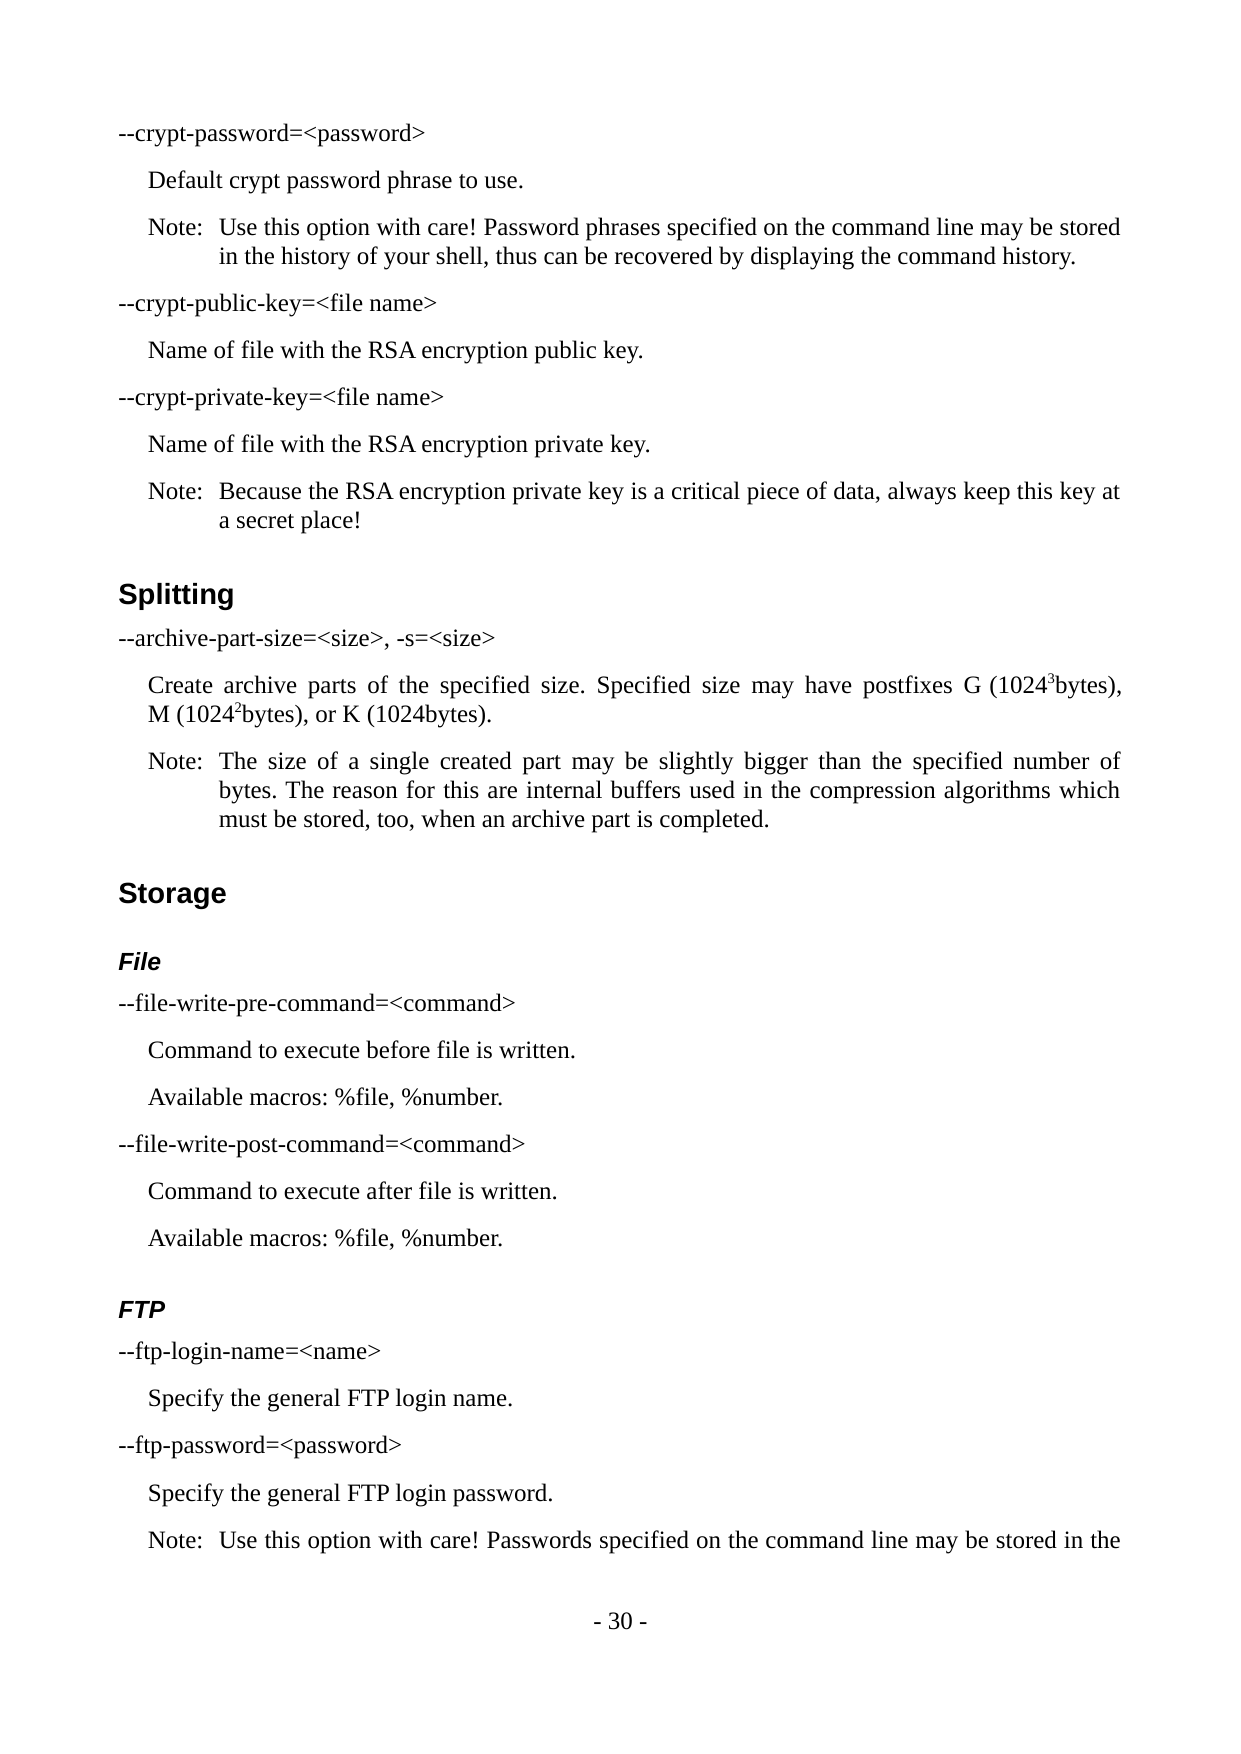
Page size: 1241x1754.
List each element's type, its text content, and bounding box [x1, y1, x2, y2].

text Default crypt password phrase to use. [148, 165, 1122, 194]
title --file-write-post-command=<command> [118, 1129, 1122, 1158]
text Create archive parts of the specified size. Specified size may have postfixes G (10243bytes), M (10242bytes), or K (1024bytes). [148, 670, 1122, 728]
text Name of file with the RSA encryption private key. [148, 429, 1122, 458]
text Name of file with the RSA encryption public key. [148, 335, 1122, 364]
title --crypt-public-key=<file name> [118, 288, 1122, 317]
text Command to execute before file is written. [148, 1035, 1122, 1064]
subtitle FTP [118, 1295, 1122, 1324]
subtitle File [118, 947, 1122, 975]
text Note: The size of a single created part may be slightly bigger than the specified number of bytes. The reason for this are internal buffers used in the compression algorithms which must be stored, too, when an archive part is completed. [148, 746, 1122, 832]
title --crypt-private-key=<file name> [118, 382, 1122, 411]
title --ftp-password=<password> [118, 1431, 1122, 1459]
title --ftp-login-name=<name> [118, 1336, 1122, 1365]
text Available macros: %file, %number. [148, 1223, 1122, 1252]
subtitle Splitting [118, 577, 1122, 611]
text Available macros: %file, %number. [148, 1082, 1122, 1111]
text Note: Use this option with care! Password phrases specified on the command line may be stored in the history of your shell, thus can be recovered by displaying the command history. [148, 212, 1122, 270]
text Command to execute after file is written. [148, 1176, 1122, 1205]
text Specify the general FTP login name. [148, 1383, 1122, 1412]
subtitle Storage [118, 876, 1122, 909]
title --archive-part-size=<size>, -s=<size> [118, 623, 1122, 652]
title --file-write-pre-command=<command> [118, 988, 1122, 1017]
text Specify the general FTP login password. [148, 1478, 1122, 1506]
title --crypt-password=<password> [118, 118, 1122, 147]
text Note: Because the RSA encryption private key is a critical piece of data, always keep this key at a secret place! [148, 476, 1122, 534]
text Note: Use this option with care! Passwords specified on the command line may be stored in the [148, 1525, 1122, 1553]
